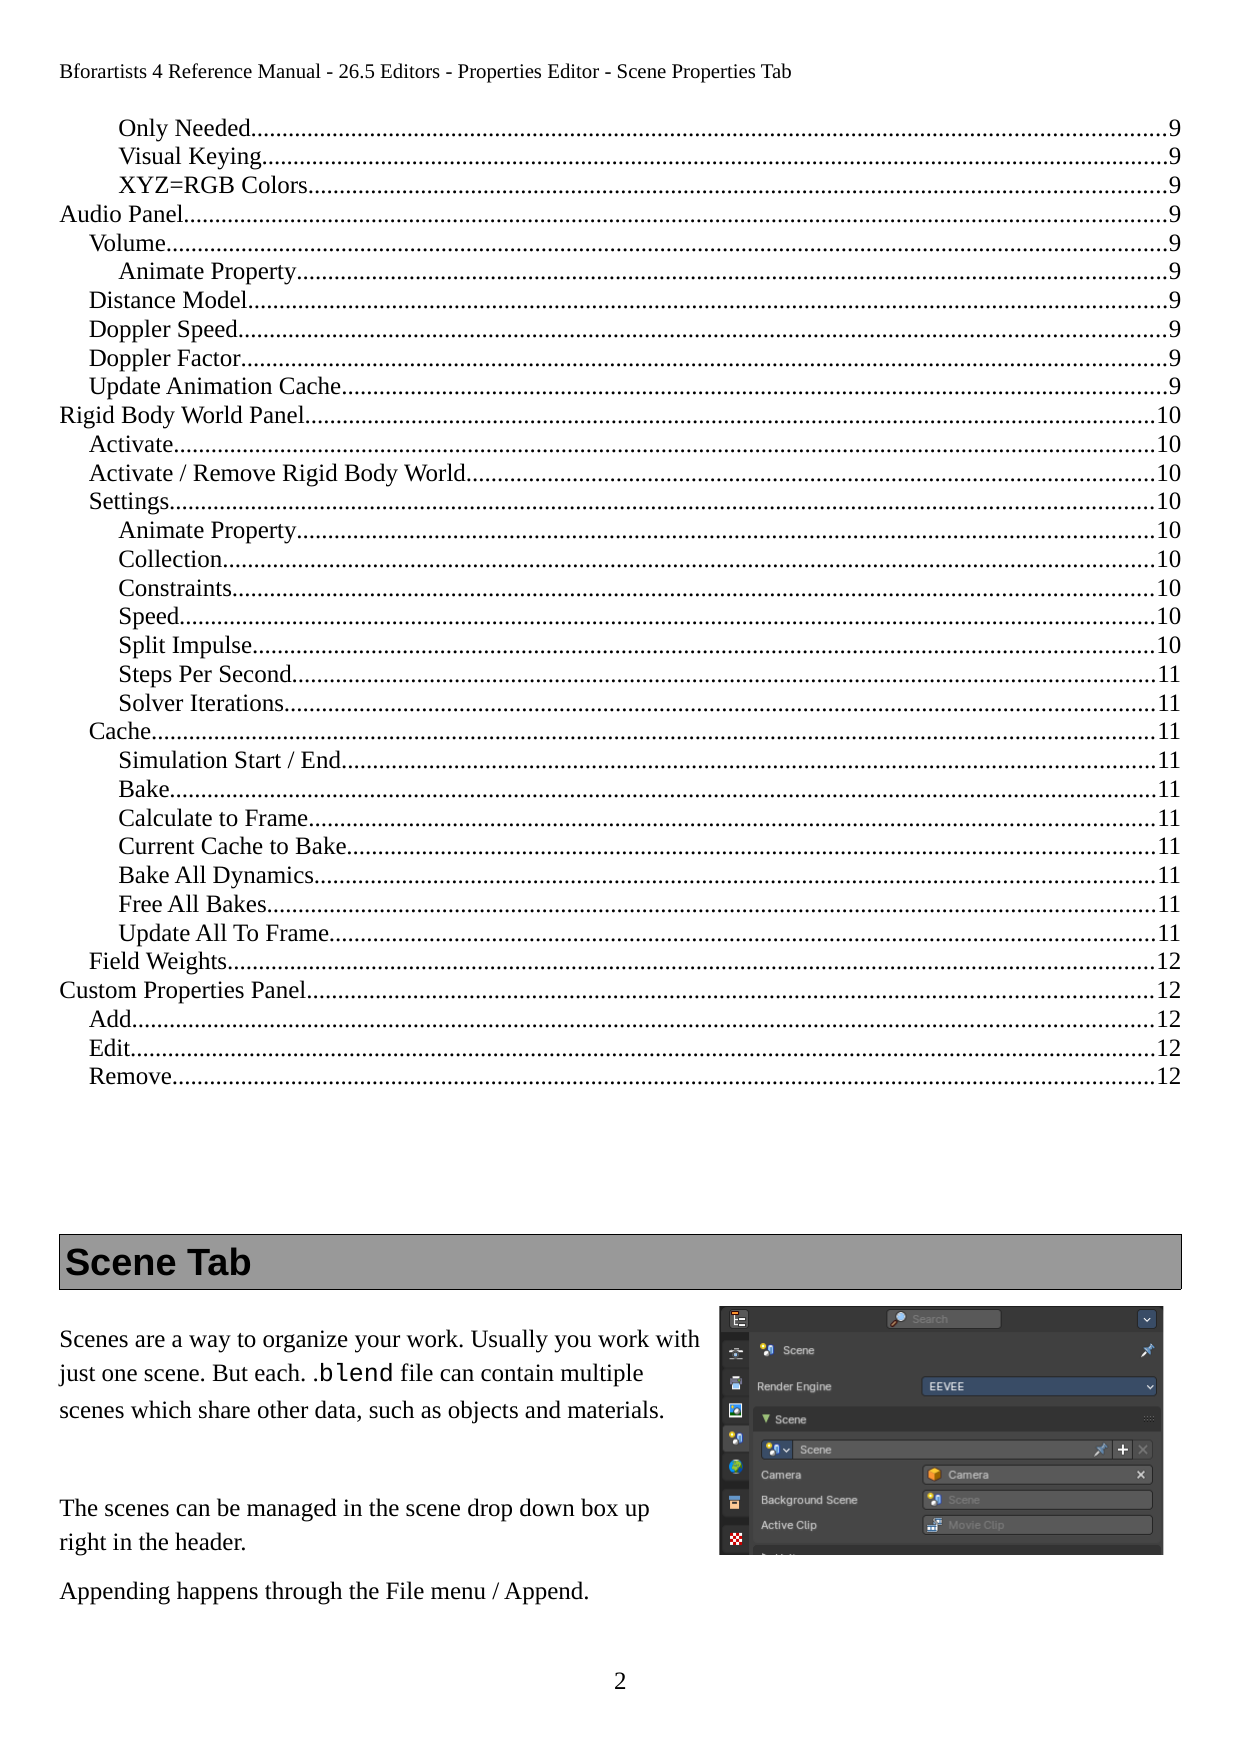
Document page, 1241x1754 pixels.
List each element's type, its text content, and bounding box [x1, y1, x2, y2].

text The scenes can be managed in the scene drop down box up right in the header. [59, 1493, 1181, 1556]
text Remove 12 [88, 1061, 1181, 1090]
text XYZ=RGB Colors 9 [118, 170, 1181, 199]
text Rigid Body World Panel 10 [59, 400, 1181, 429]
text Custom Properties Panel 12 [59, 975, 1181, 1004]
text Free All Bakes 11 [118, 889, 1181, 918]
text Update Animation Cache 9 [88, 371, 1181, 400]
text Edit 12 [88, 1033, 1181, 1061]
text Distance Model 9 [88, 285, 1181, 314]
text Steps Per Second 11 [118, 659, 1181, 688]
text Constraints 10 [118, 573, 1181, 601]
text Only Needed 9 [118, 113, 1181, 141]
text Field Weights 12 [88, 946, 1181, 975]
text Bake 11 [118, 774, 1181, 803]
text Animate Property 9 [118, 256, 1181, 285]
text Appending happens through the File menu / Append. [59, 1576, 1181, 1605]
text Activate 10 [88, 429, 1181, 458]
text Visual Keying 9 [118, 141, 1181, 170]
text Doppler Speed 9 [88, 314, 1181, 343]
text Doppler Factor 9 [88, 343, 1181, 371]
text Animate Property 10 [118, 515, 1181, 544]
text Collection 10 [118, 544, 1181, 573]
text Activate / Remove Rigid Body World 10 [88, 458, 1181, 486]
text Update All To Frame 11 [118, 918, 1181, 946]
text Current Cache to Bake 11 [118, 831, 1181, 860]
picture [719, 1306, 1164, 1555]
text Audio Panel 9 [59, 199, 1181, 228]
text Calculate to Frame 11 [118, 803, 1181, 831]
text Scenes are a way to organize your work. Usually you work with just one scene. But each. .blend file can contain multiple scenes which share other data, such as objects and materials. [59, 1324, 719, 1423]
text Settings 10 [88, 486, 1181, 515]
text Speed 10 [118, 601, 1181, 630]
text Split Impulse 10 [118, 630, 1181, 659]
text Simulation Start / End 11 [118, 745, 1181, 774]
text Volume 9 [88, 228, 1181, 256]
text Cache 11 [88, 716, 1181, 745]
text Bake All Dynamics 11 [118, 860, 1181, 889]
text Solver Iterations 11 [118, 688, 1181, 716]
text Add 12 [88, 1004, 1181, 1033]
table_header Scene Tab [60, 1235, 1181, 1289]
